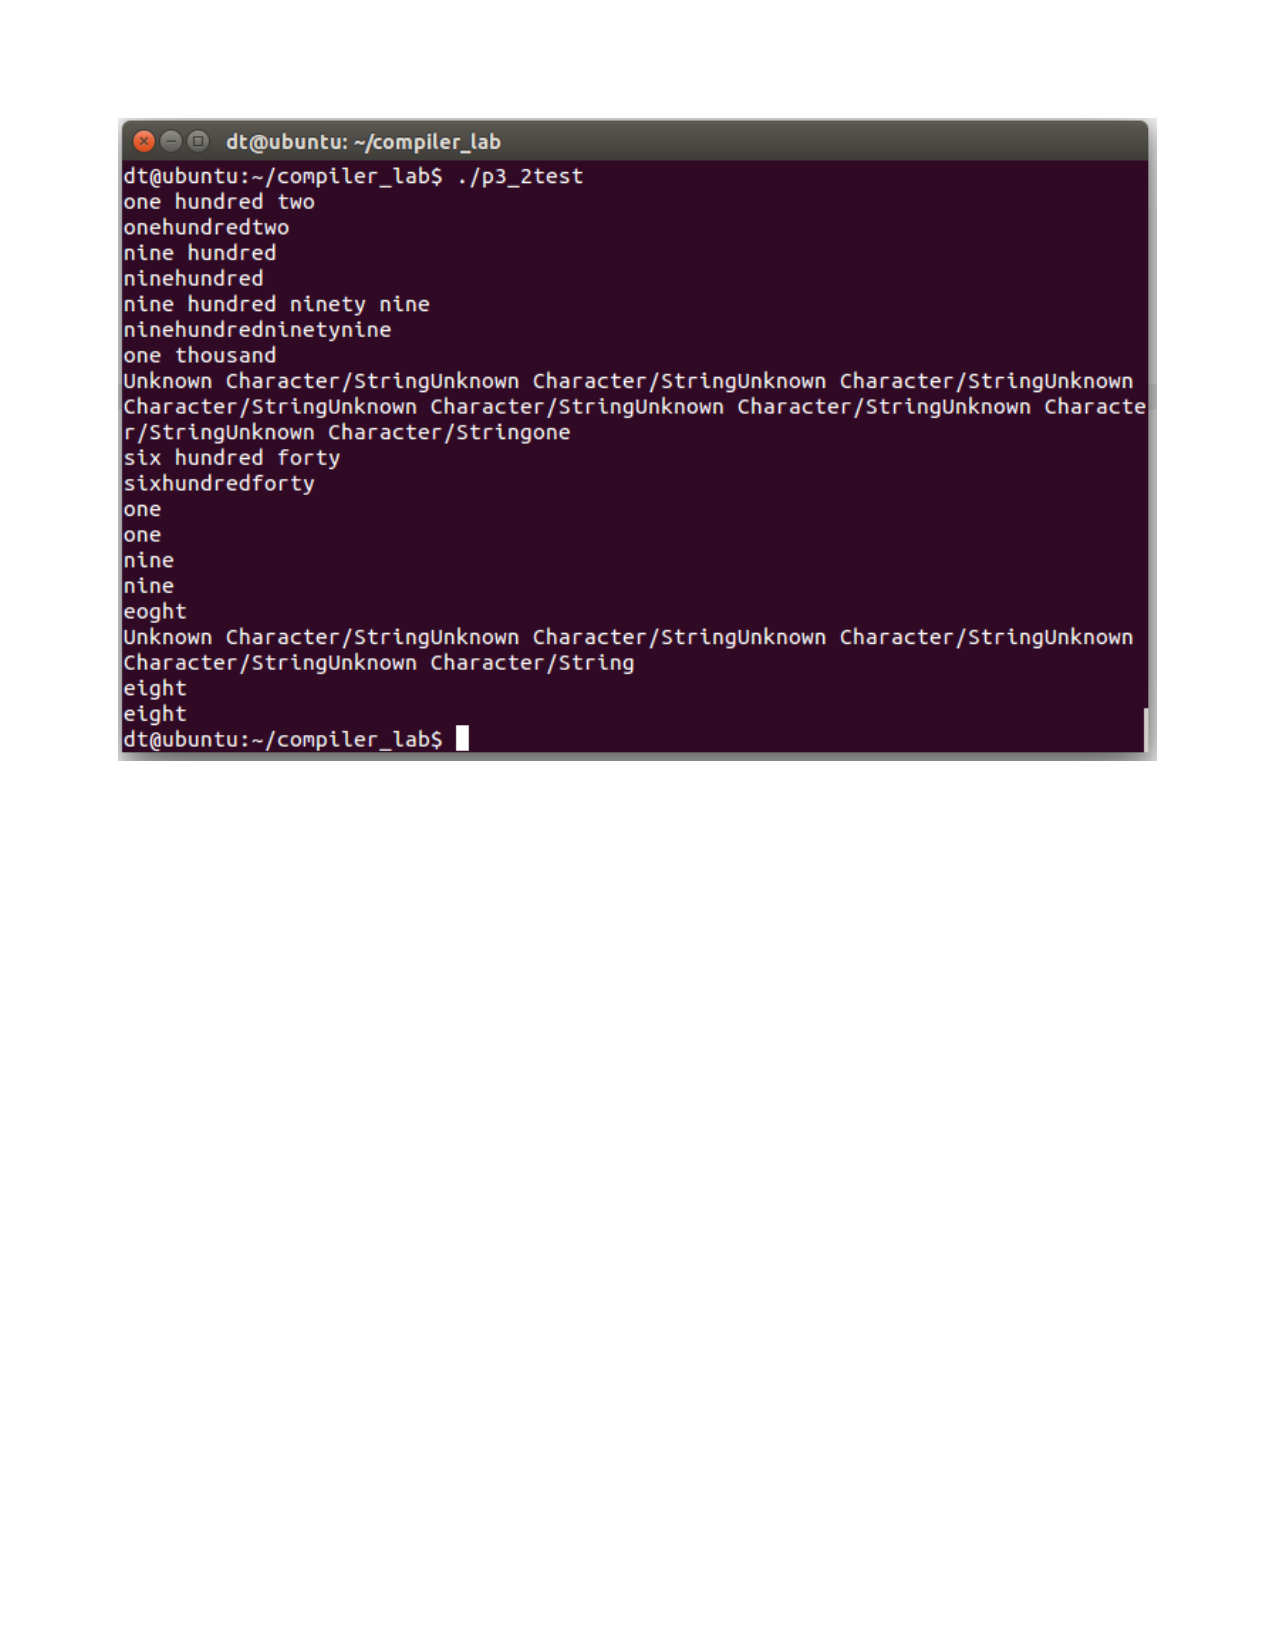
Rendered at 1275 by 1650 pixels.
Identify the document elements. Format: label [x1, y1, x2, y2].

picture [118, 118, 1157, 761]
